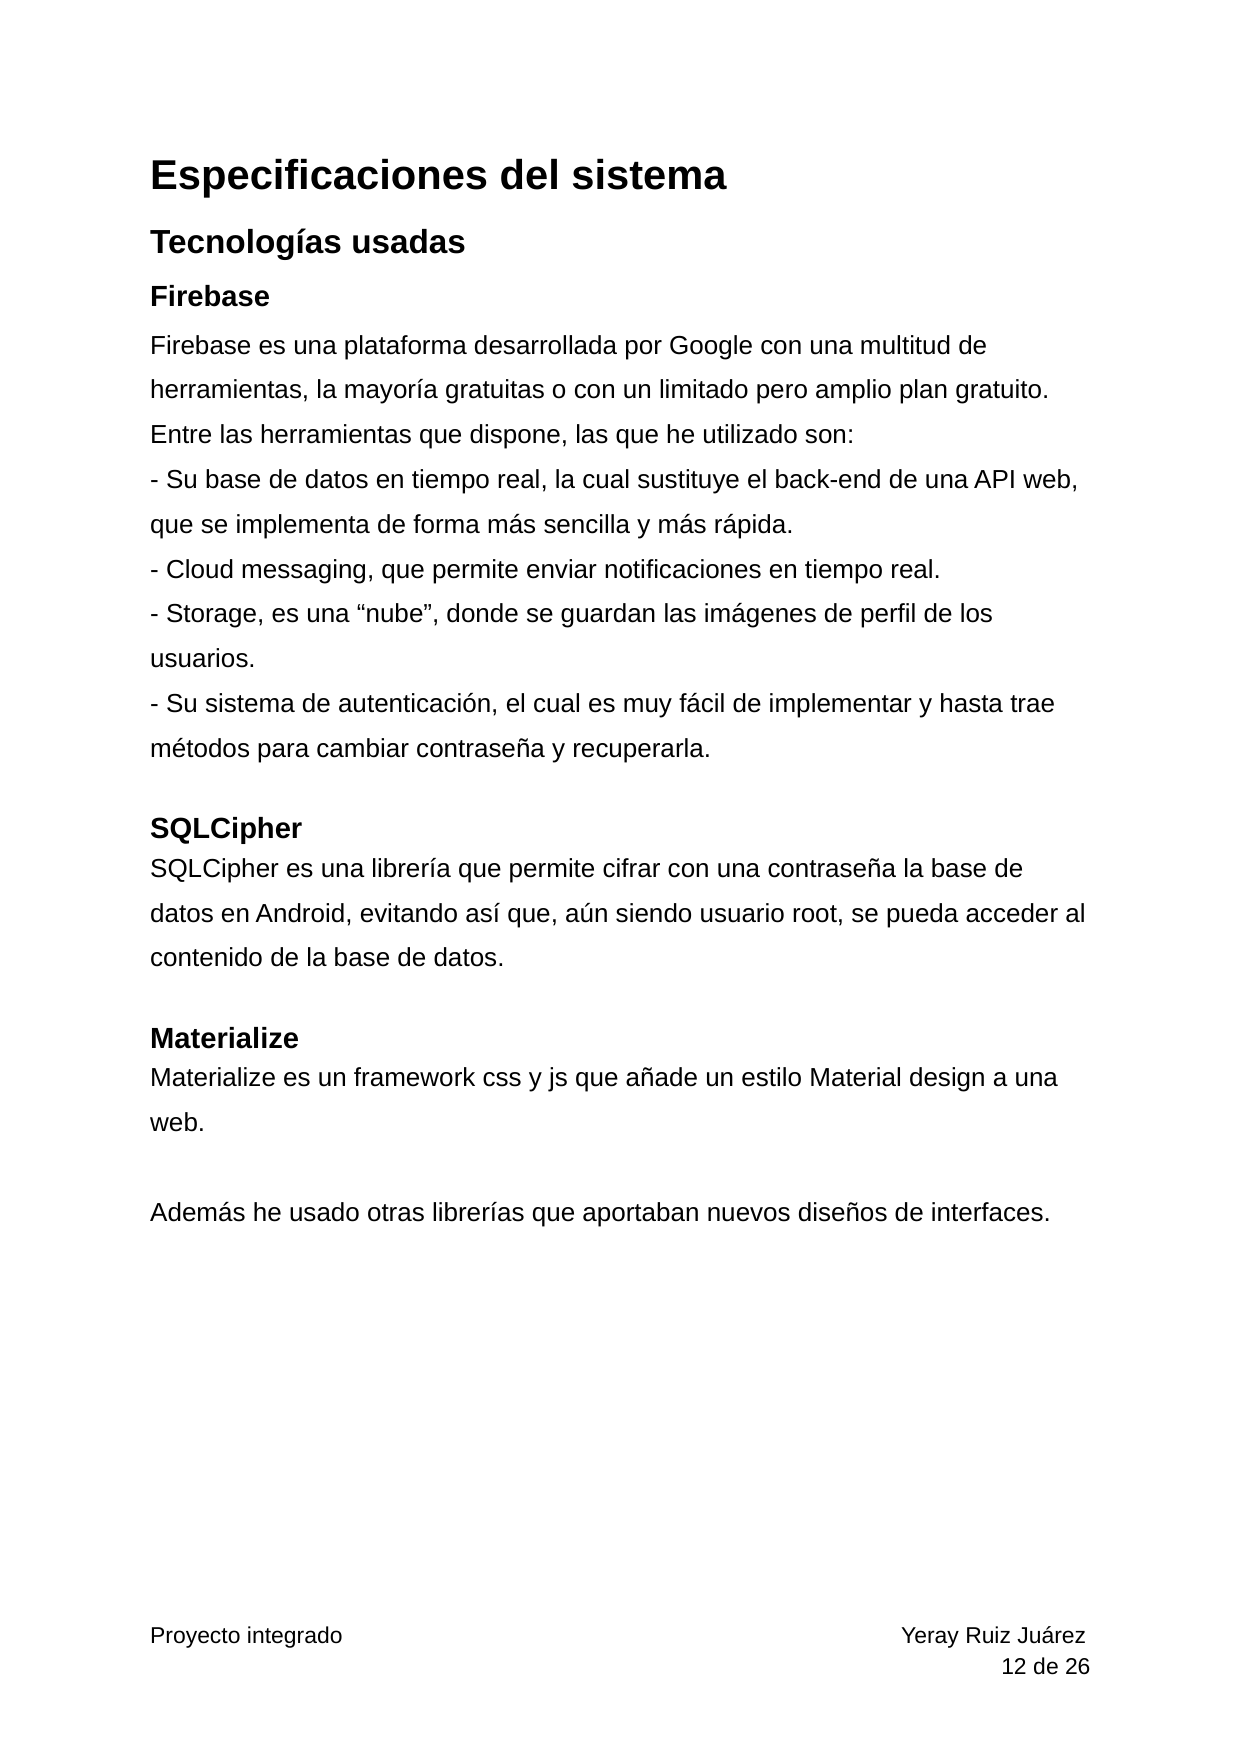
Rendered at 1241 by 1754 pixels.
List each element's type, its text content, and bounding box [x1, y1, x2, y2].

text - Storage, es una “nube”, donde se guardan las imágenes de perfil de los usuarios. [150, 598, 1090, 673]
text - Cloud messaging, que permite enviar notificaciones en tiempo real. [150, 554, 1090, 584]
text Materialize es un framework css y js que añade un estilo Material design a una web. [150, 1062, 1090, 1137]
text Entre las herramientas que dispone, las que he utilizado son: [150, 419, 1090, 449]
text - Su sistema de autenticación, el cual es muy fácil de implementar y hasta trae métodos para cambiar contraseña y recuperarla. [150, 688, 1090, 763]
subtitle Especificaciones del sistema [150, 150, 1090, 198]
subtitle Firebase [150, 279, 1090, 313]
text Además he usado otras librerías que aportaban nuevos diseños de interfaces. [150, 1197, 1090, 1227]
text SQLCipher es una librería que permite cifrar con una contraseña la base de datos en Android, evitando así que, aún siendo usuario root, se pueda acceder al contenido de la base de datos. [150, 853, 1090, 972]
subtitle SQLCipher [150, 811, 1090, 844]
subtitle Materialize [150, 1021, 1090, 1054]
text - Su base de datos en tiempo real, la cual sustituye el back-end de una API web, que se implementa de forma más sencilla y más rápida. [150, 464, 1090, 539]
subtitle Tecnologías usadas [150, 222, 1090, 260]
text Firebase es una plataforma desarrollada por Google con una multitud de herramientas, la mayoría gratuitas o con un limitado pero amplio plan gratuito. [150, 330, 1090, 404]
